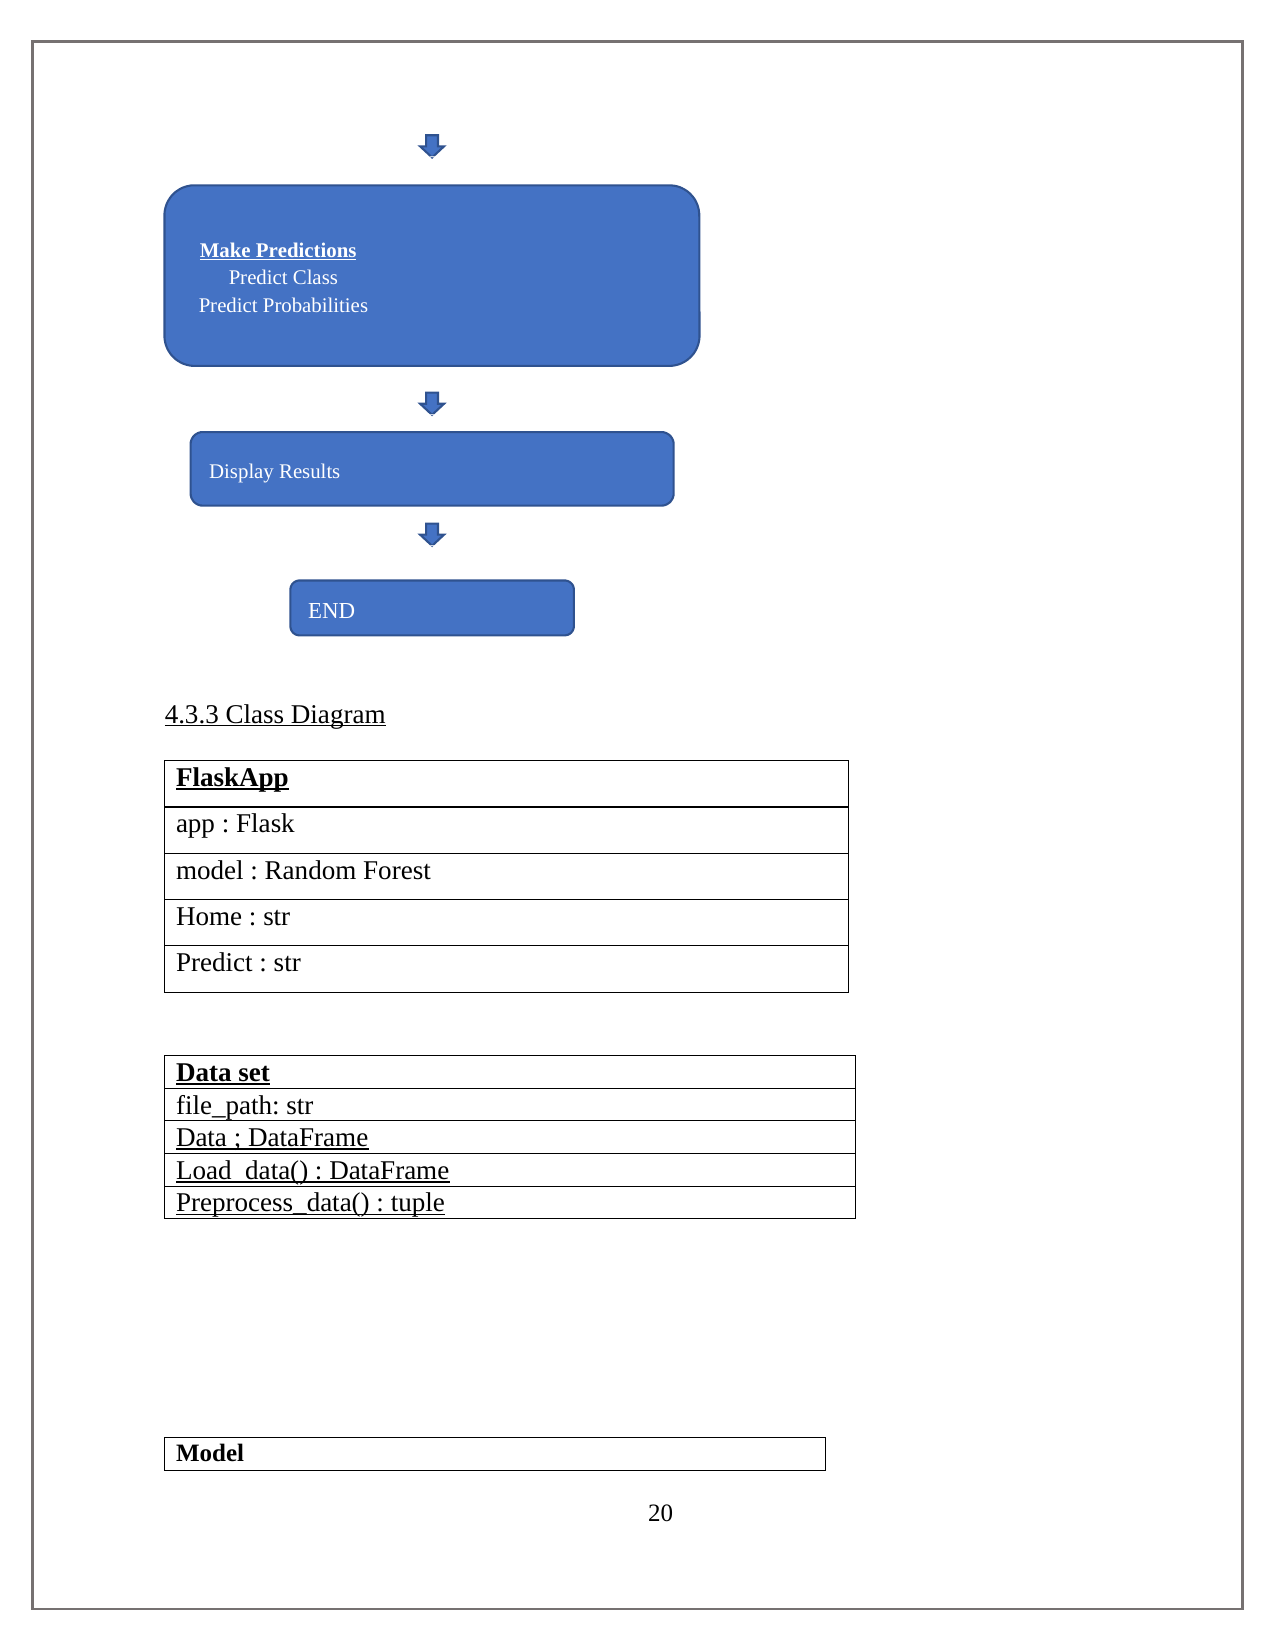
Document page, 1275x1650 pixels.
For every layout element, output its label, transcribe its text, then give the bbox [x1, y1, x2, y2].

table_cell Preprocess_data() : tuple [165, 1187, 855, 1218]
table_header FlaskApp [165, 761, 848, 806]
table_cell Home : str [165, 900, 848, 945]
table_cell Load_data() : DataFrame [165, 1154, 855, 1186]
table_header Data set [165, 1056, 855, 1088]
table_cell Data ; DataFrame [165, 1121, 855, 1153]
text 4.3.3 Class Diagram [164, 698, 1156, 729]
table_cell file_path: str [165, 1089, 855, 1120]
table_cell app : Flask [165, 808, 848, 853]
table_cell model : Random Forest [165, 854, 848, 899]
table_cell Predict : str [165, 946, 848, 992]
table_header Model [165, 1438, 825, 1470]
